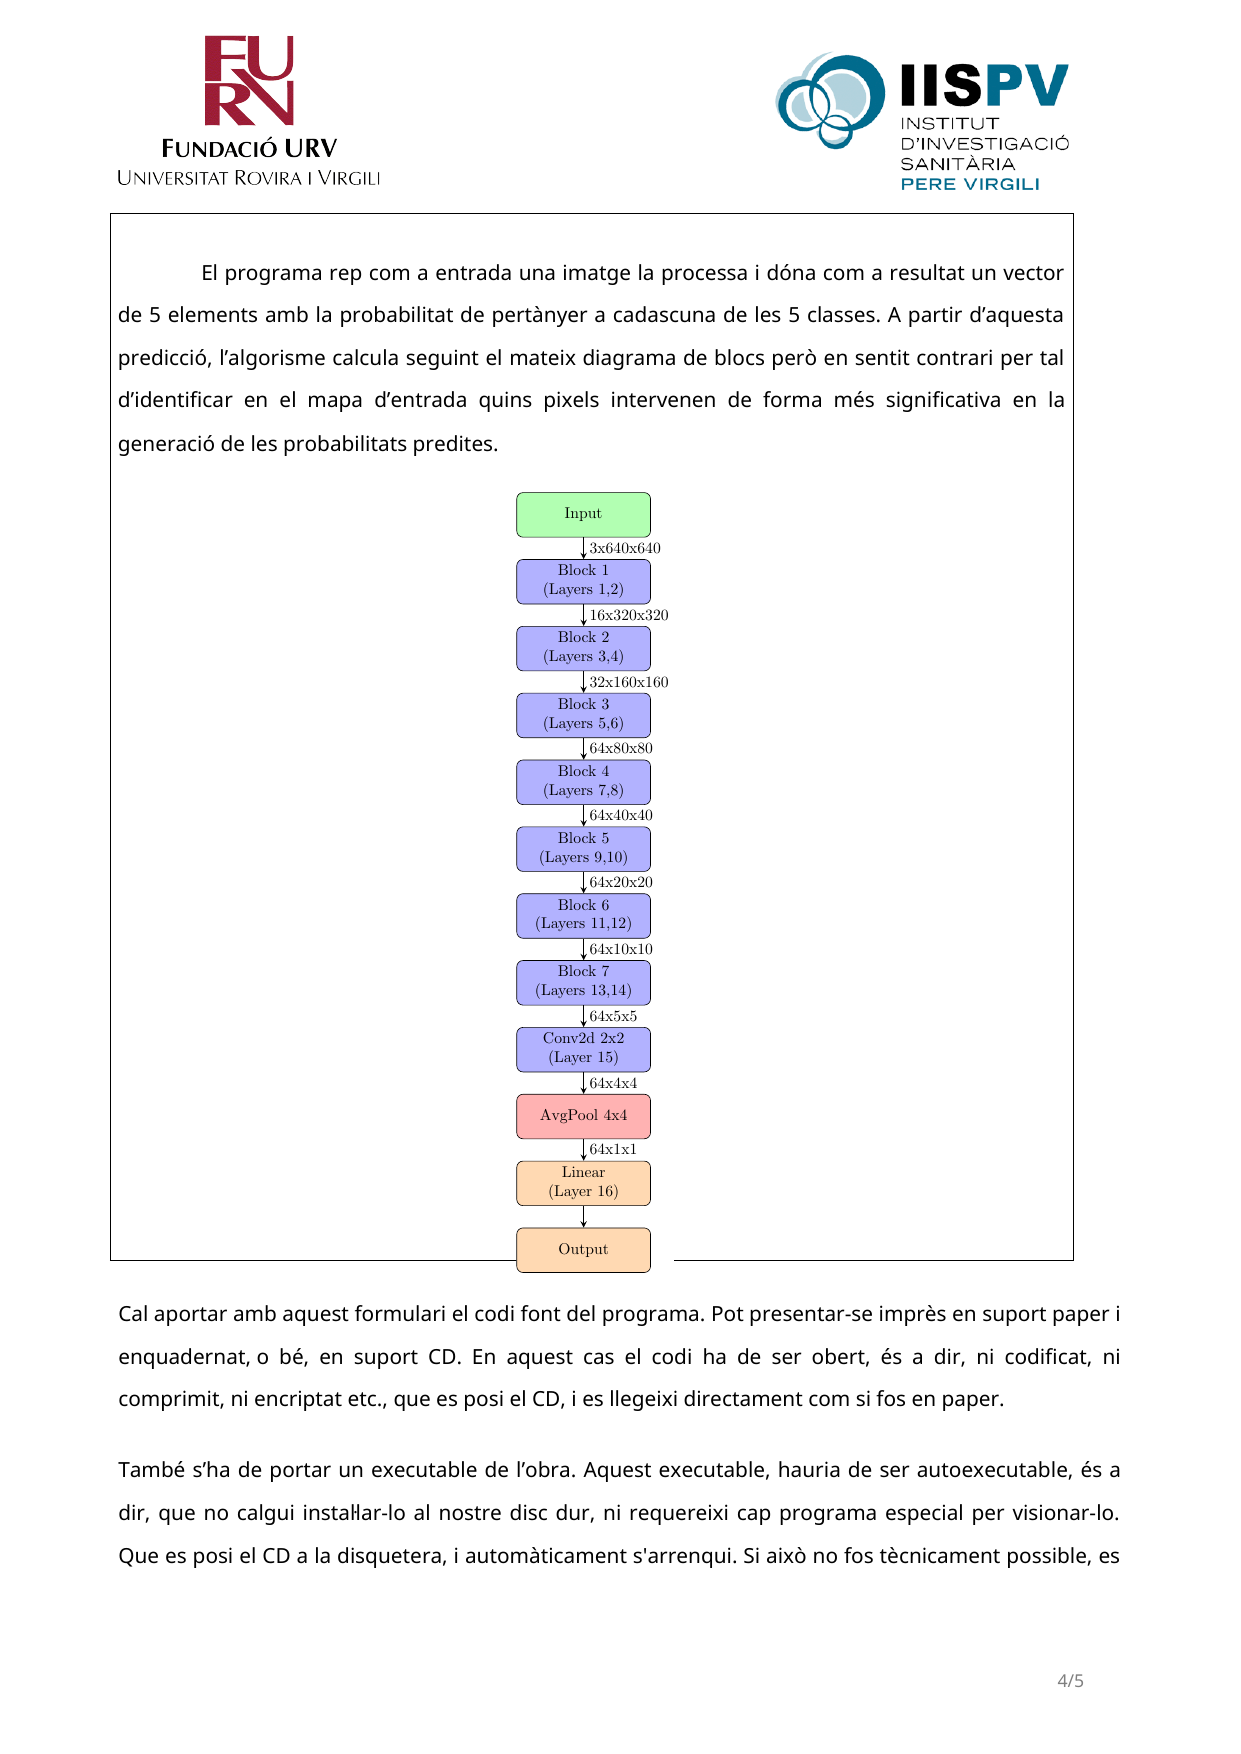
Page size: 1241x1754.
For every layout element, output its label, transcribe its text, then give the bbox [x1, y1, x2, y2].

picture [118, 35, 380, 185]
table_header El programa rep com a entrada una imatge la processa i dóna com a resultat un vector de 5 elements amb la probabilitat de pertànyer a cadascuna de les 5 classes. A partir d’aquesta predicció, l’algorisme calcula seguint el mateix diagrama de blocs però en sentit contrari per tal d’identificar en el mapa d’entrada quins pixels intervenen de forma més significativa en la generació de les probabilitats predites. [111, 214, 1073, 1260]
picture [775, 51, 1069, 190]
text També s’ha de portar un executable de l’obra. Aquest executable, hauria de ser autoexecutable, és a dir, que no calgui instal·lar-lo al nostre disc dur, ni requereixi cap programa especial per visionar-lo. Que es posi el CD a la disquetera, i automàticament s'arrenqui. Si això no fos tècnicament possible, es [118, 1456, 1122, 1569]
text Cal aportar amb aquest formulari el codi font del programa. Pot presentar-se imprès en suport paper i enquadernat, o bé, en suport CD. En aquest cas el codi ha de ser obert, és a dir, ni codificat, ni comprimit, ni encriptat etc., que es posi el CD, i es llegeixi directament com si fos en paper. [118, 1299, 1122, 1413]
